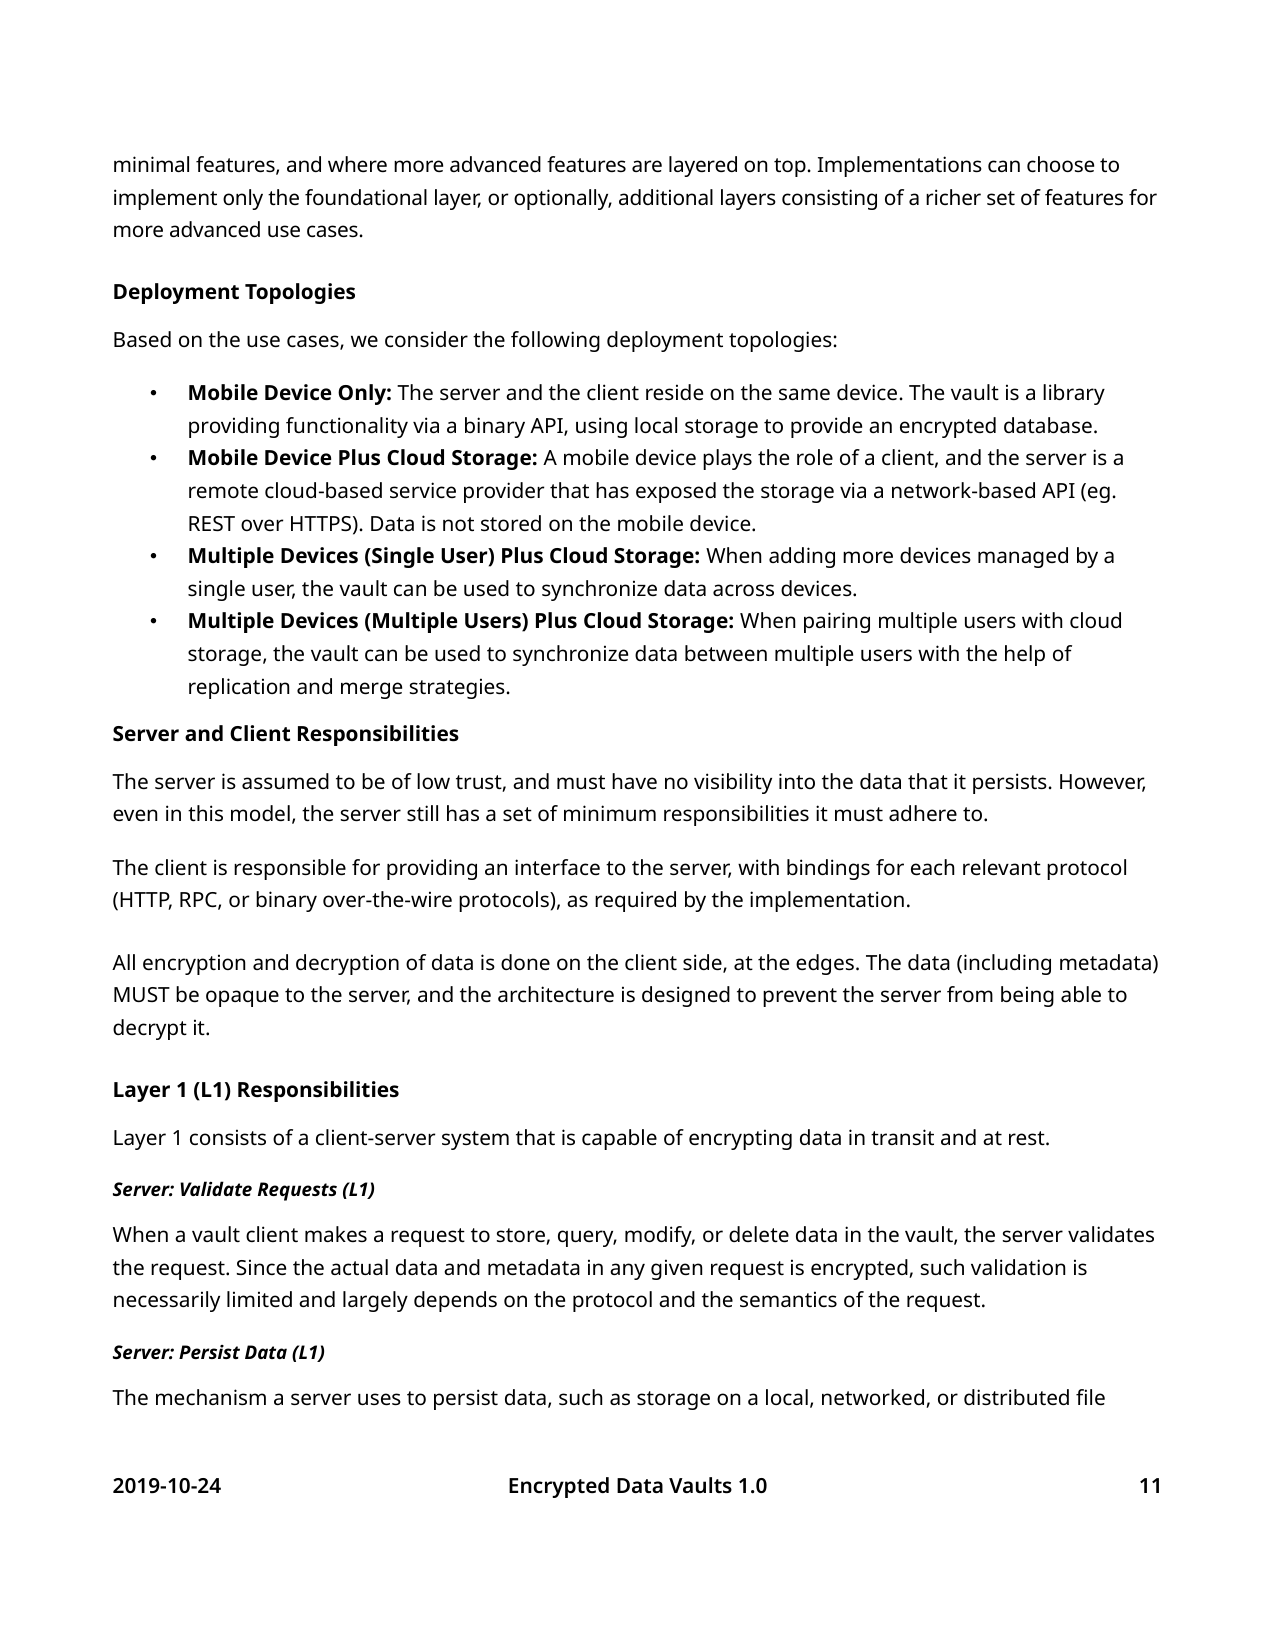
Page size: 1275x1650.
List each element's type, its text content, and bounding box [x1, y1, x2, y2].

text The mechanism a server uses to persist data, such as storage on a local, networked, or distributed file [112, 1383, 1162, 1412]
text Layer 1 consists of a client-server system that is capable of encrypting data in transit and at rest. [112, 1123, 1162, 1151]
text The server is assumed to be of low trust, and must have no visibility into the data that it persists. However, even in this model, the server still has a set of minimum responsibilities it must adhere to. [112, 767, 1162, 828]
list Multiple Devices (Multiple Users) Plus Cloud Storage: When pairing multiple users with cloud storage, the vault can be used to synchronize data between multiple users with the help of replication and merge strategies. [150, 607, 1162, 700]
text The client is responsible for providing an interface to the server, with bindings for each relevant protocol (HTTP, RPC, or binary over-the-wire protocols), as required by the implementation. [112, 853, 1162, 914]
subtitle Server and Client Responsibilities [112, 719, 1162, 748]
list Mobile Device Only: The server and the client reside on the same device. The vault is a library providing functionality via a binary API, using local storage to provide an encrypted database. [150, 378, 1162, 439]
list Mobile Device Plus Cloud Storage: A mobile device plays the role of a client, and the server is a remote cloud-based service provider that has exposed the storage via a network-based API (eg. REST over HTTPS). Data is not stored on the mobile device. [150, 443, 1162, 537]
subtitle Layer 1 (L1) Responsibilities [112, 1075, 1162, 1103]
subtitle Server: Persist Data (L1) [112, 1339, 1162, 1364]
text All encryption and decryption of data is done on the client side, at the edges. The data (including metadata) MUST be opaque to the server, and the architecture is designed to prevent the server from being able to decrypt it. [112, 948, 1162, 1041]
text minimal features, and where more advanced features are layered on top. Implementations can choose to implement only the foundational layer, or optionally, additional layers consisting of a richer set of features for more advanced use cases. [112, 150, 1162, 244]
text Based on the use cases, we consider the following deployment topologies: [112, 325, 1162, 353]
subtitle Server: Validate Requests (L1) [112, 1176, 1162, 1202]
list Multiple Devices (Single User) Plus Cloud Storage: When adding more devices managed by a single user, the vault can be used to synchronize data across devices. [150, 541, 1162, 602]
text When a vault client makes a request to store, query, modify, or delete data in the vault, the server validates the request. Since the actual data and metadata in any given request is encrypted, such validation is necessarily limited and largely depends on the protocol and the semantics of the request. [112, 1220, 1162, 1314]
subtitle Deployment Topologies [112, 277, 1162, 306]
